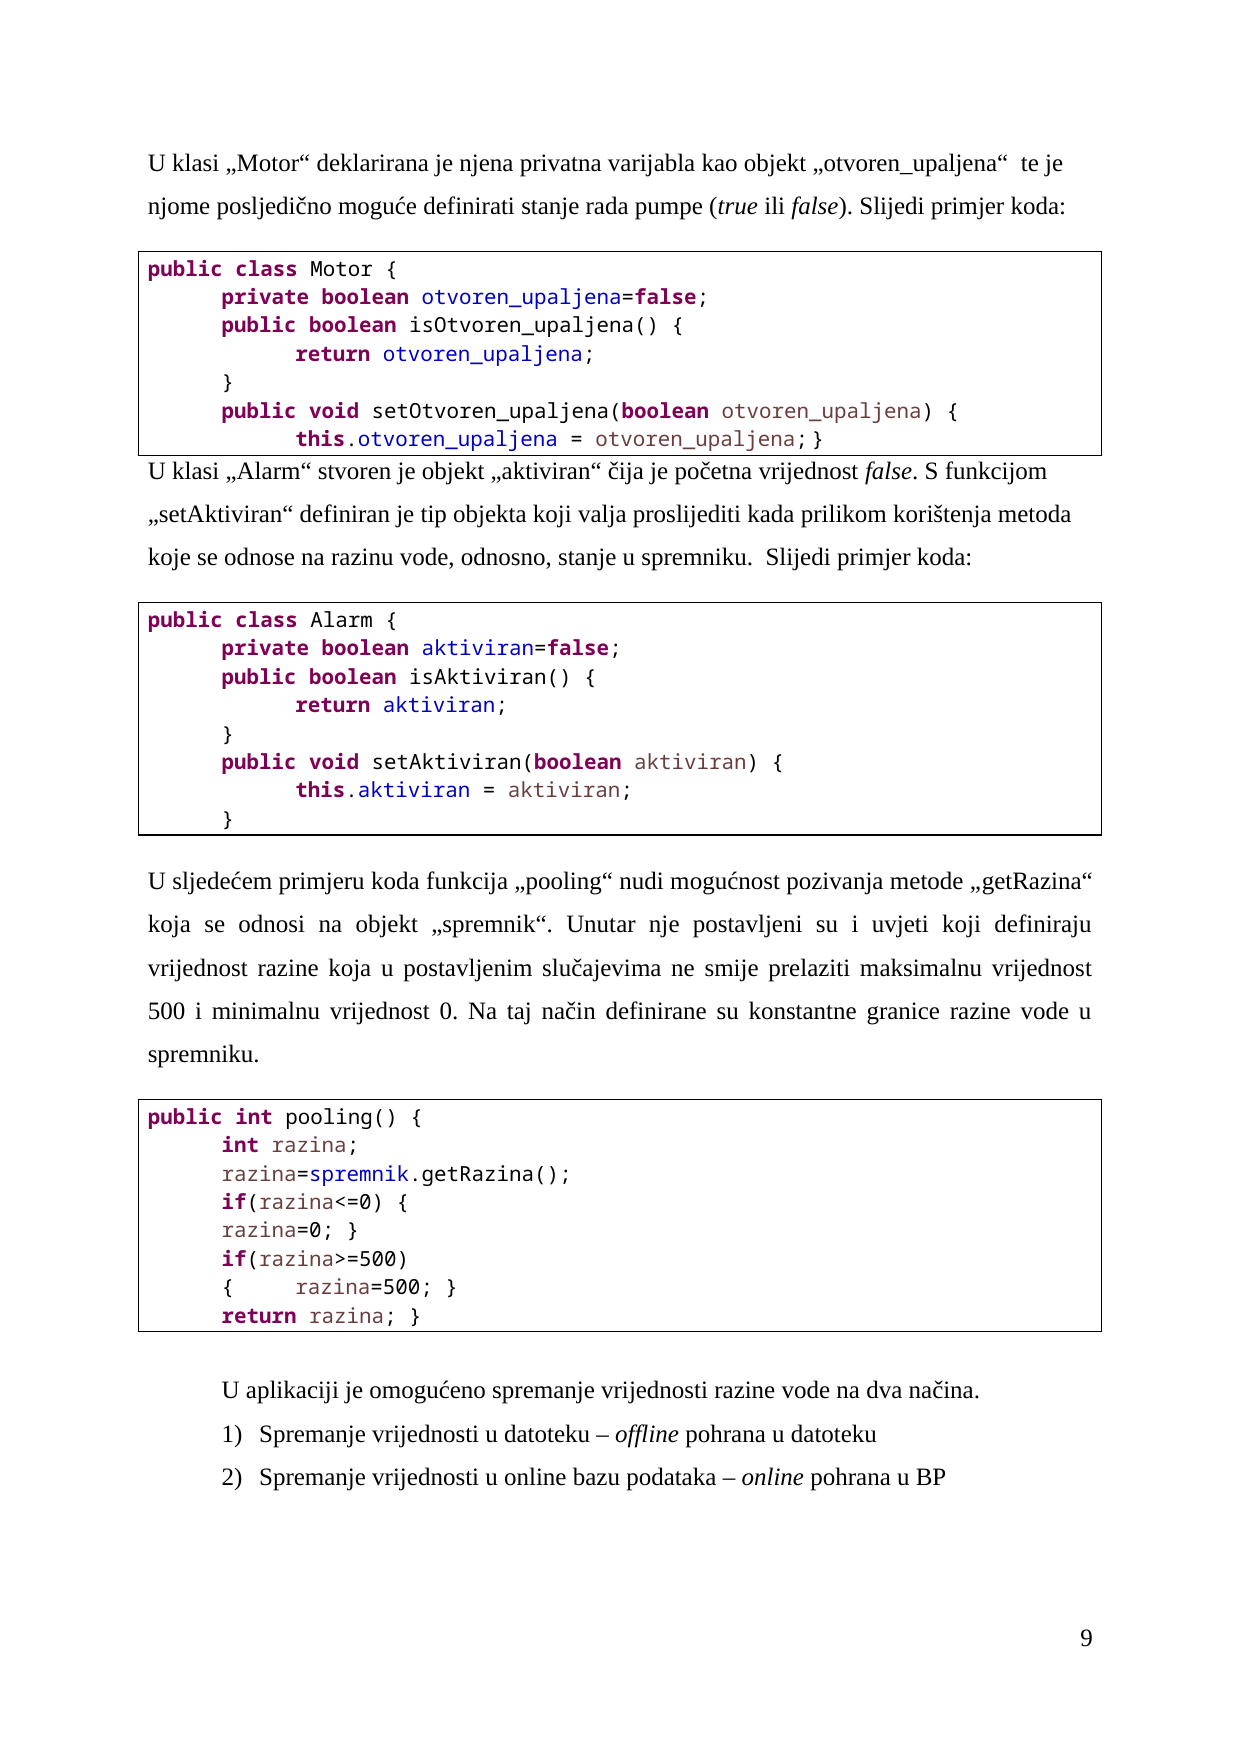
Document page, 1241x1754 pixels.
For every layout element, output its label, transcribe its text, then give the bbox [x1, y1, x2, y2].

text this.aktiviran = aktiviran; [148, 776, 1093, 801]
text private boolean aktiviran=false; [148, 633, 1093, 662]
text public void setOtvoren_upaljena(boolean otvoren_upaljena) { [148, 396, 1093, 421]
text } [148, 367, 1093, 396]
list Spremanje vrijednosti u online bazu podataka – online pohrana u BP [221, 1462, 1093, 1491]
text public void setAktiviran(boolean aktiviran) { [148, 747, 1093, 776]
text return razina; } [139, 1298, 1101, 1331]
list Spremanje vrijednosti u datoteku – offline pohrana u datoteku [221, 1419, 1093, 1447]
text if(razina>=500) [148, 1244, 1093, 1272]
text int razina; [148, 1130, 1093, 1159]
text private boolean otvoren_upaljena=false; [148, 282, 1093, 311]
text razina=spremnik.getRazina(); [148, 1159, 1093, 1187]
text U klasi „Motor“ deklarirana je njena privatna varijabla kao objekt „otvoren_upaljena“ te je njome posljedično moguće definirati stanje rada pumpe (true ili false). Slijedi primjer koda: [148, 148, 1093, 219]
text return aktiviran; [148, 690, 1093, 719]
text U aplikaciji je omogućeno spremanje vrijednosti razine vode na dva načina. [148, 1376, 1093, 1404]
text { razina=500; } [148, 1272, 1093, 1298]
text } [148, 719, 1093, 747]
text public boolean isAktiviran() { [148, 662, 1093, 690]
text razina=0; } [148, 1216, 1093, 1244]
text this.otvoren_upaljena = otvoren_upaljena; } [139, 421, 1101, 455]
text public int pooling() { [139, 1100, 1101, 1130]
text public boolean isOtvoren_upaljena() { [148, 311, 1093, 339]
text if(razina<=0) { [148, 1187, 1093, 1216]
text public class Alarm { [139, 603, 1101, 633]
text return otvoren_upaljena; [148, 339, 1093, 367]
text } [139, 801, 1101, 834]
text U klasi „Alarm“ stvoren je objekt „aktiviran“ čija je početna vrijednost false. S funkcijom „setAktiviran“ definiran je tip objekta koji valja proslijediti kada prilikom korištenja metoda koje se odnose na razinu vode, odnosno, stanje u spremniku. Slijedi primjer koda: [148, 456, 1093, 571]
text public class Motor { [139, 252, 1101, 282]
text U sljedećem primjeru koda funkcija „pooling“ nudi mogućnost pozivanja metode „getRazina“ koja se odnosi na objekt „spremnik“. Unutar nje postavljeni su i uvjeti koji definiraju vrijednost razine koja u postavljenim slučajevima ne smije prelaziti maksimalnu vrijednost 500 i minimalnu vrijednost 0. Na taj način definirane su konstantne granice razine vode u spremniku. [148, 866, 1093, 1068]
